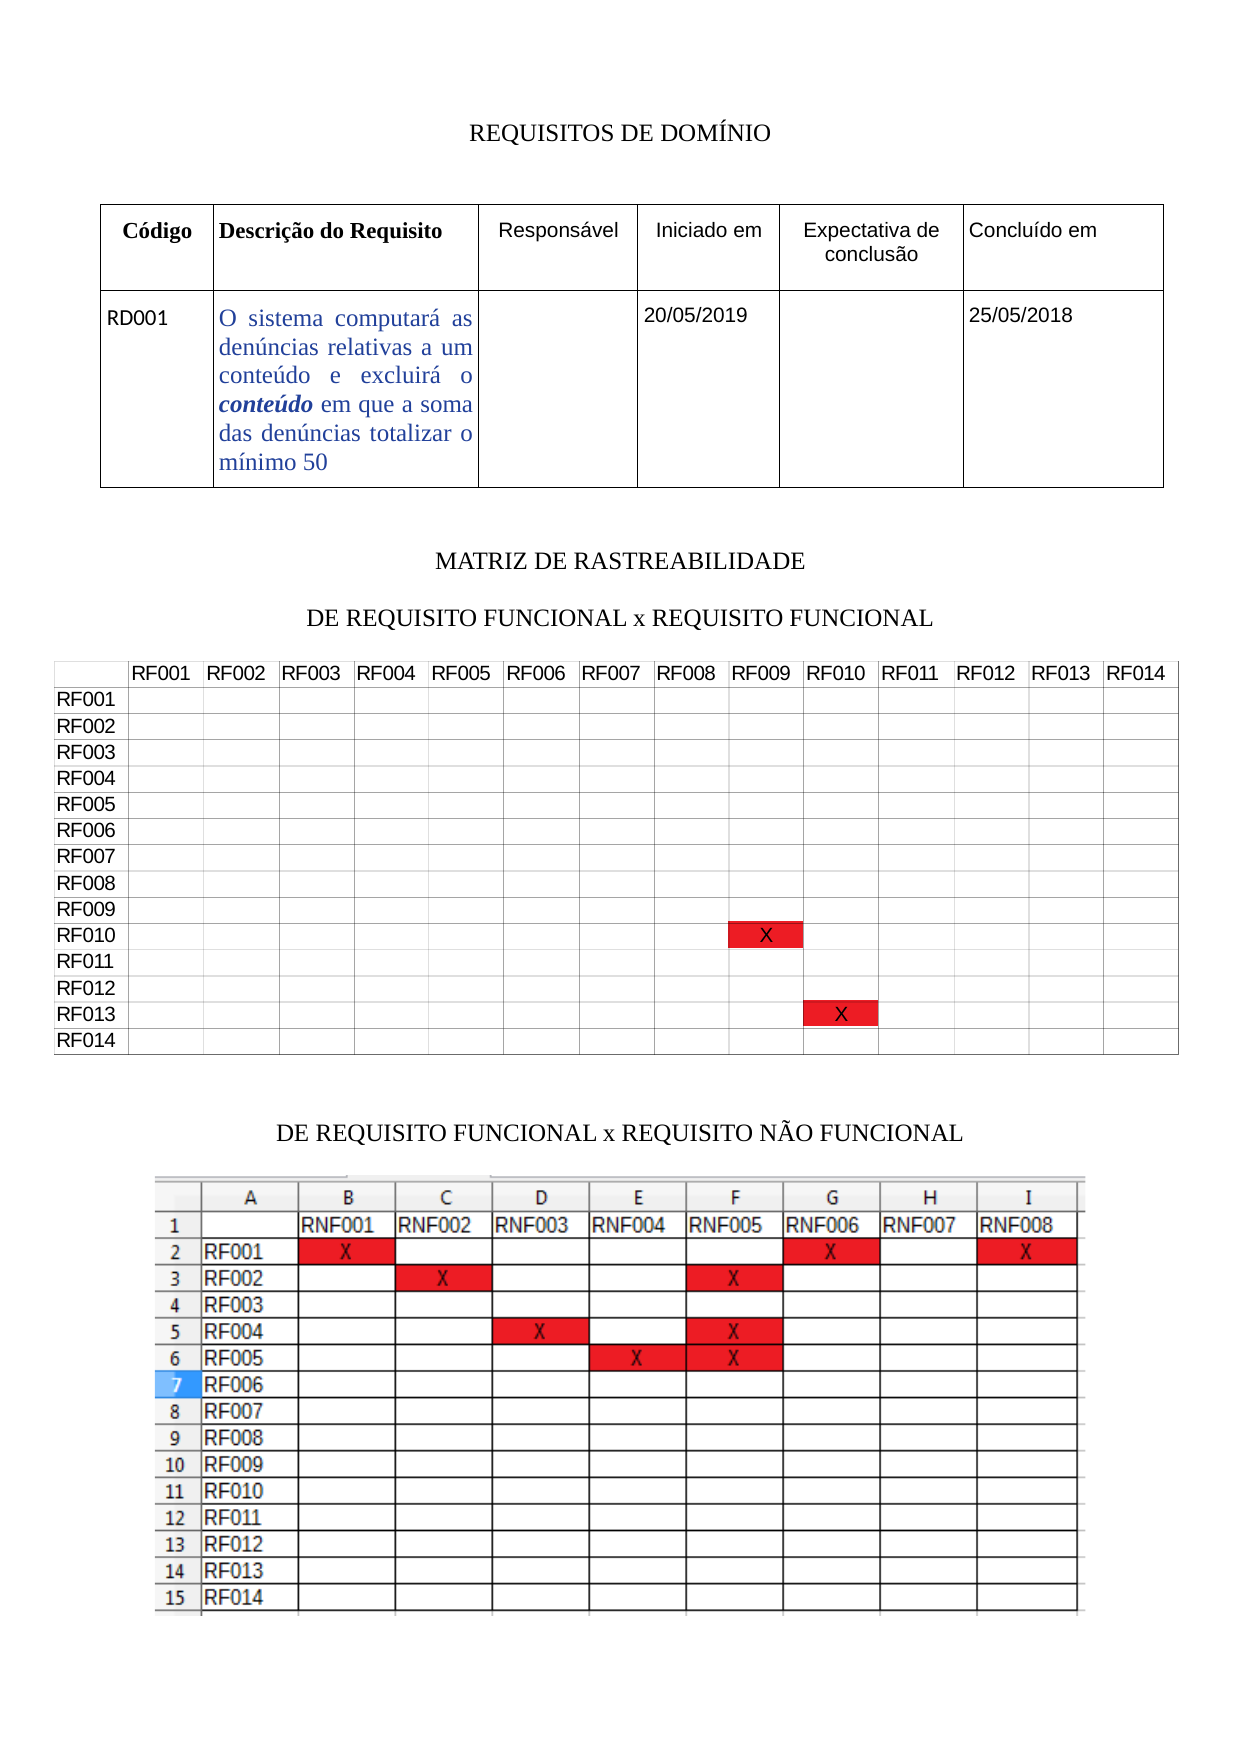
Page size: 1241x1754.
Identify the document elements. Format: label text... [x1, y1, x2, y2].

table_header Descrição do Requisito [214, 205, 478, 290]
text DE REQUISITO FUNCIONAL x REQUISITO FUNCIONAL [118, 603, 1122, 632]
text DE REQUISITO FUNCIONAL x REQUISITO NÃO FUNCIONAL [118, 1118, 1122, 1147]
table_header Expectativa de conclusão [780, 205, 963, 290]
table_header Responsável [479, 205, 637, 290]
table_header Concluído em [964, 205, 1163, 290]
table_cell 25/05/2018 [964, 291, 1163, 487]
table_header Código [101, 205, 213, 290]
text REQUISITOS DE DOMÍNIO [118, 118, 1122, 147]
table_cell RD001 [101, 291, 213, 487]
text MATRIZ DE RASTREABILIDADE [118, 546, 1122, 574]
table_header Iniciado em [638, 205, 779, 290]
picture [154, 1175, 1086, 1616]
table_cell [479, 291, 637, 487]
table_cell [780, 291, 963, 487]
table_cell O sistema computará as denúncias relativas a um conteúdo e excluirá o conteúdo em que a soma das denúncias totalizar o mínimo 50 [214, 291, 478, 487]
table_cell 20/05/2019 [638, 291, 779, 487]
